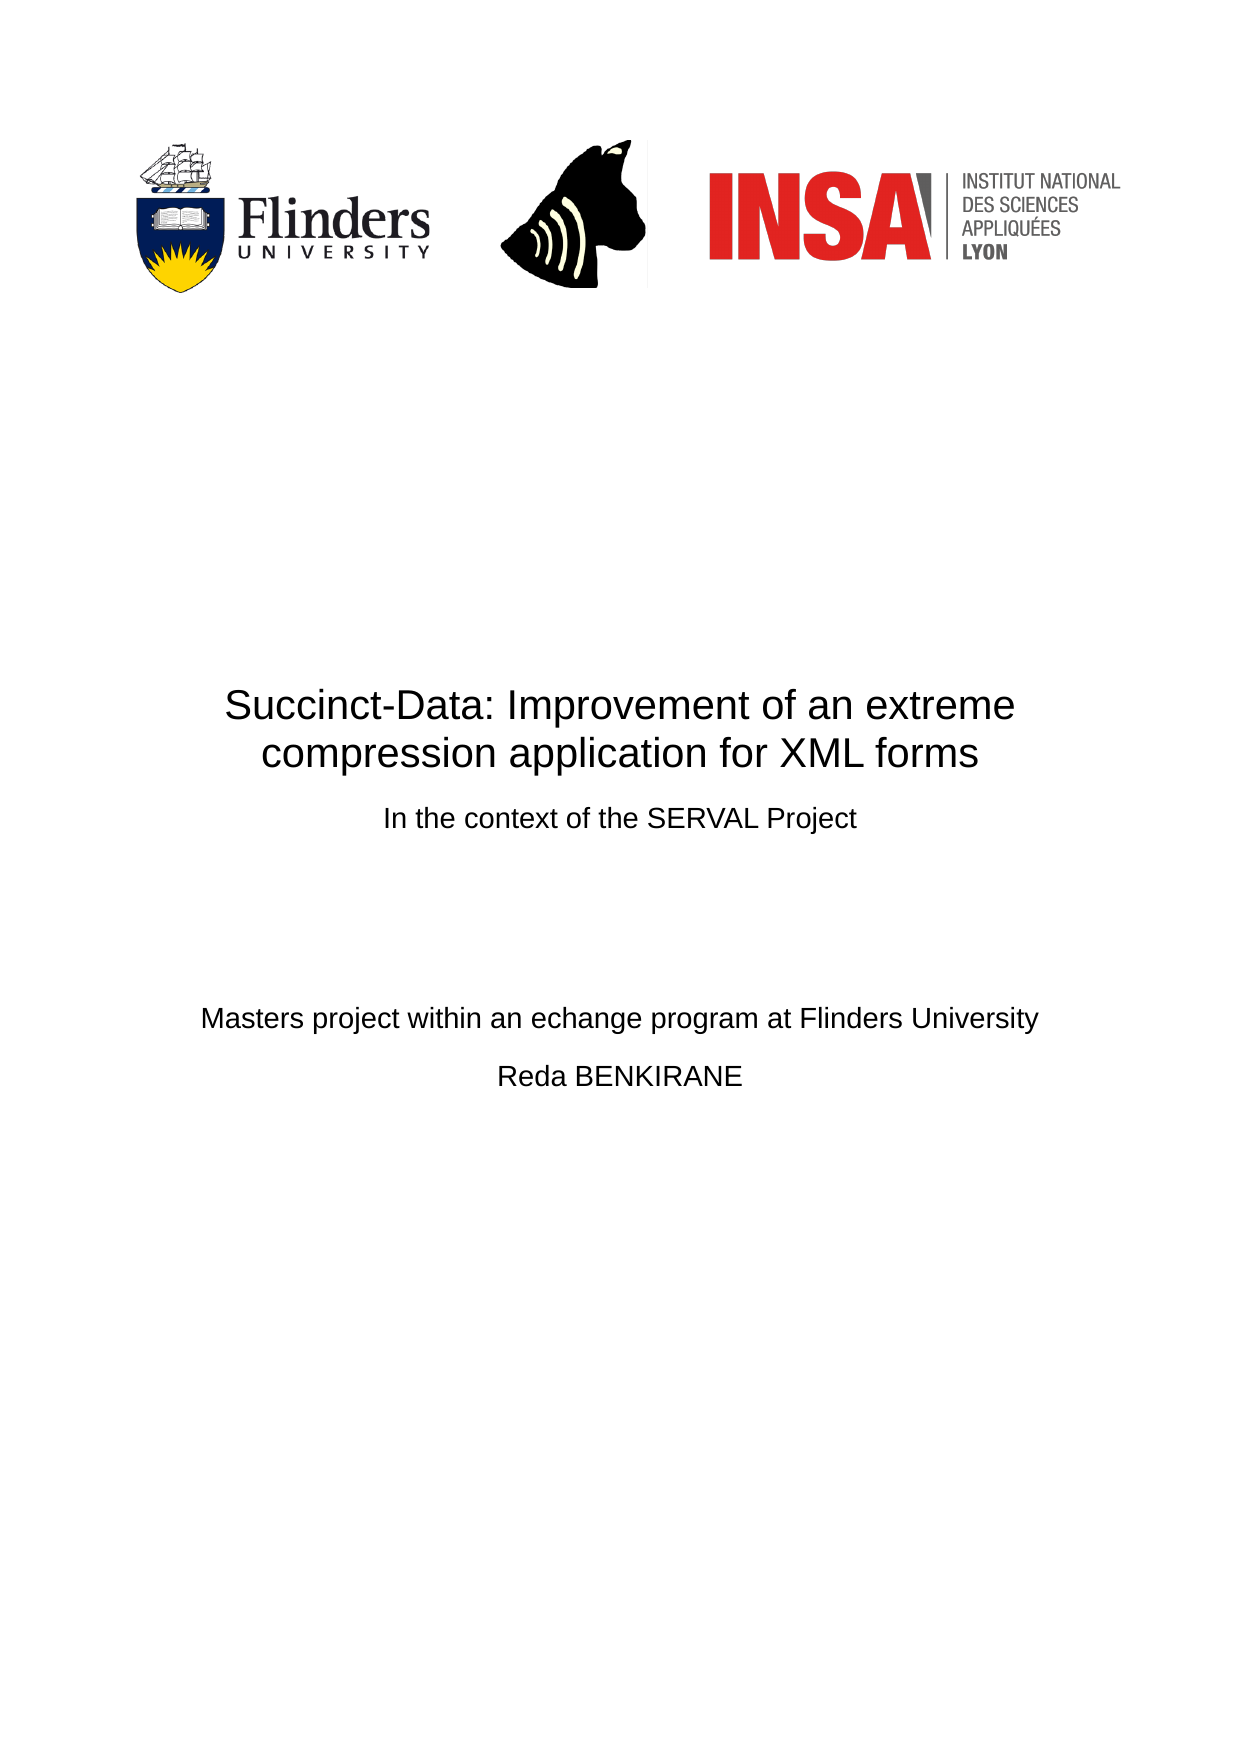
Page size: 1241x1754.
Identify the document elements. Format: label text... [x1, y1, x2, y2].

picture [703, 168, 1127, 264]
picture [499, 140, 648, 288]
picture [136, 143, 430, 293]
title Reda BENKIRANE [118, 1059, 1122, 1093]
title In the context of the SERVAL Project [118, 801, 1122, 835]
title Succinct-Data: Improvement of an extreme compression application for XML forms [118, 681, 1122, 776]
title Masters project within an echange program at Flinders University [118, 1001, 1122, 1034]
